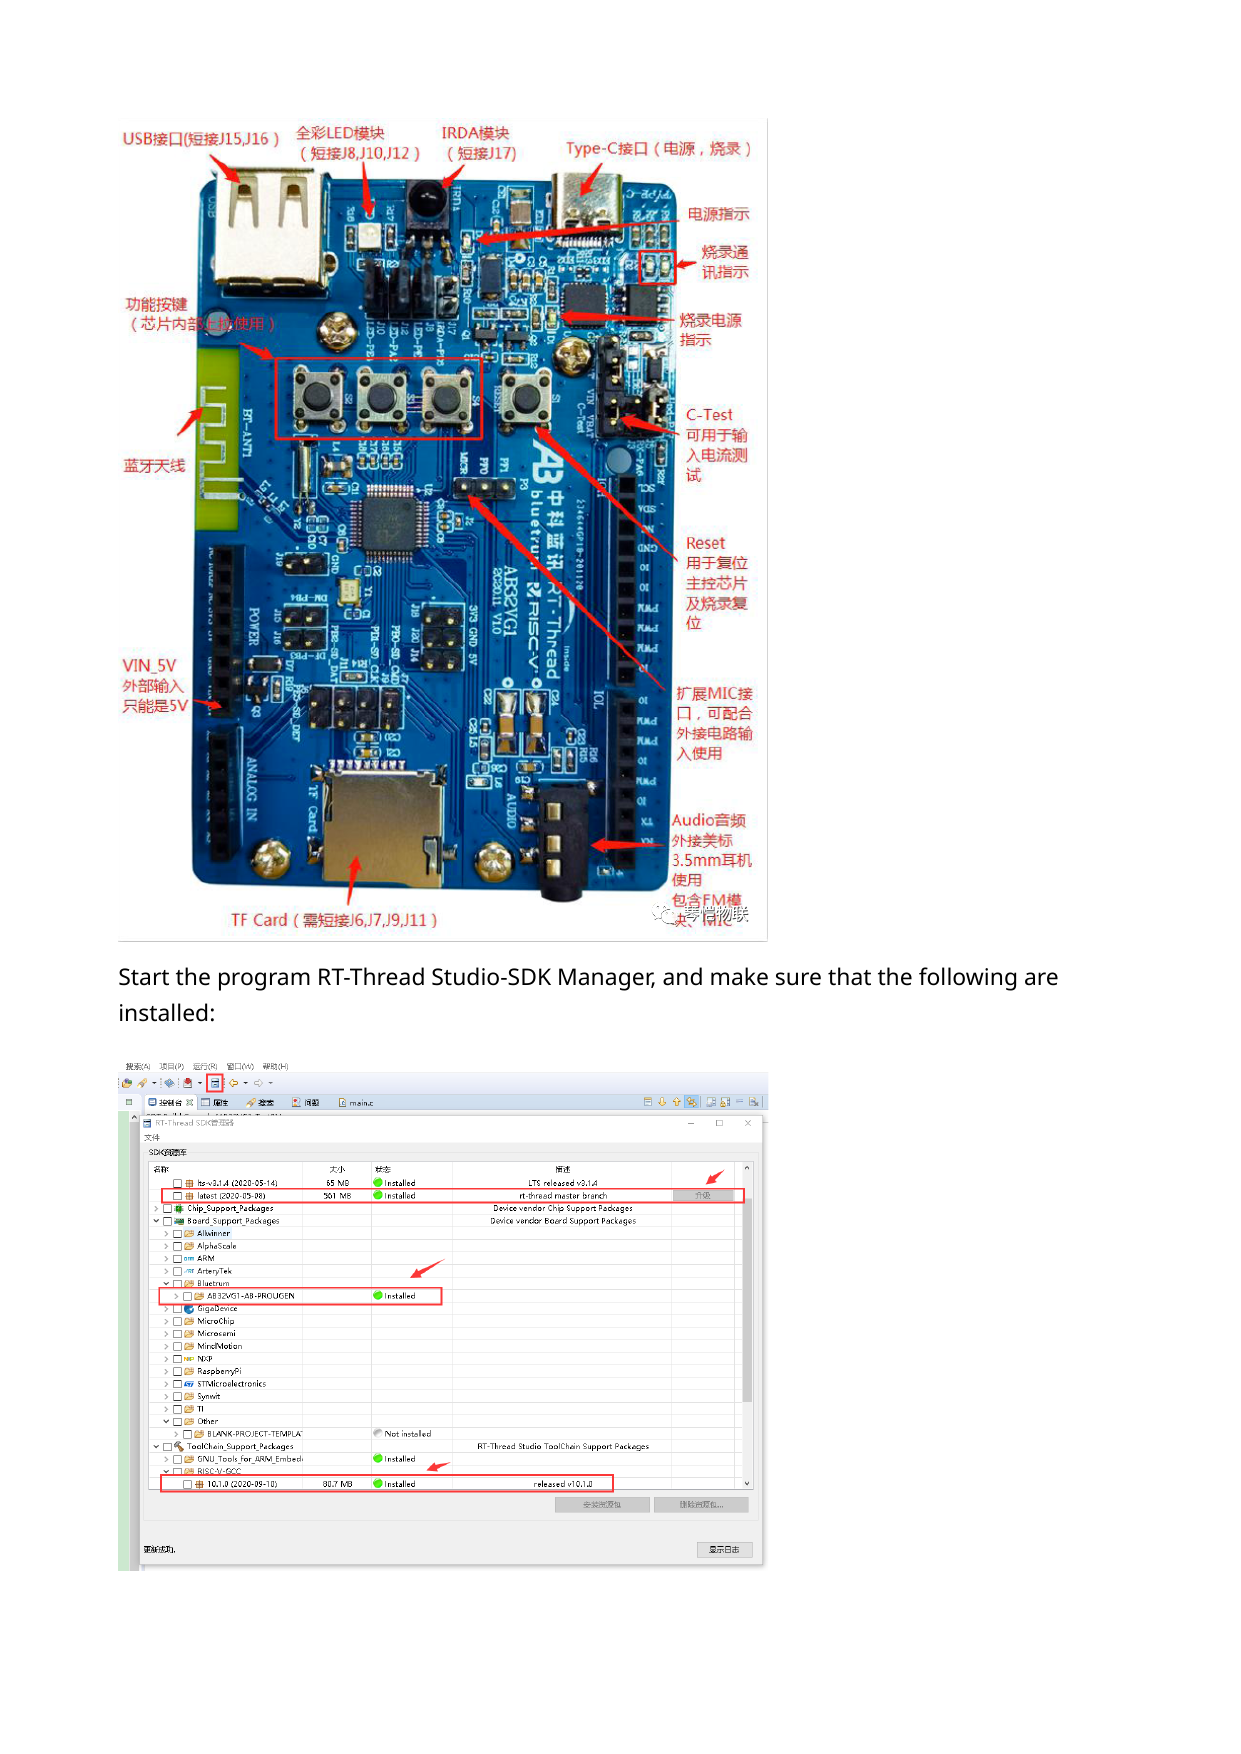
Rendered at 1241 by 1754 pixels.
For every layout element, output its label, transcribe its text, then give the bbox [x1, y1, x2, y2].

picture [118, 118, 768, 942]
picture [118, 1047, 769, 1571]
text Start the program RT-Thread Studio-SDK Manager, and make sure that the following are installed: [118, 961, 1122, 1028]
